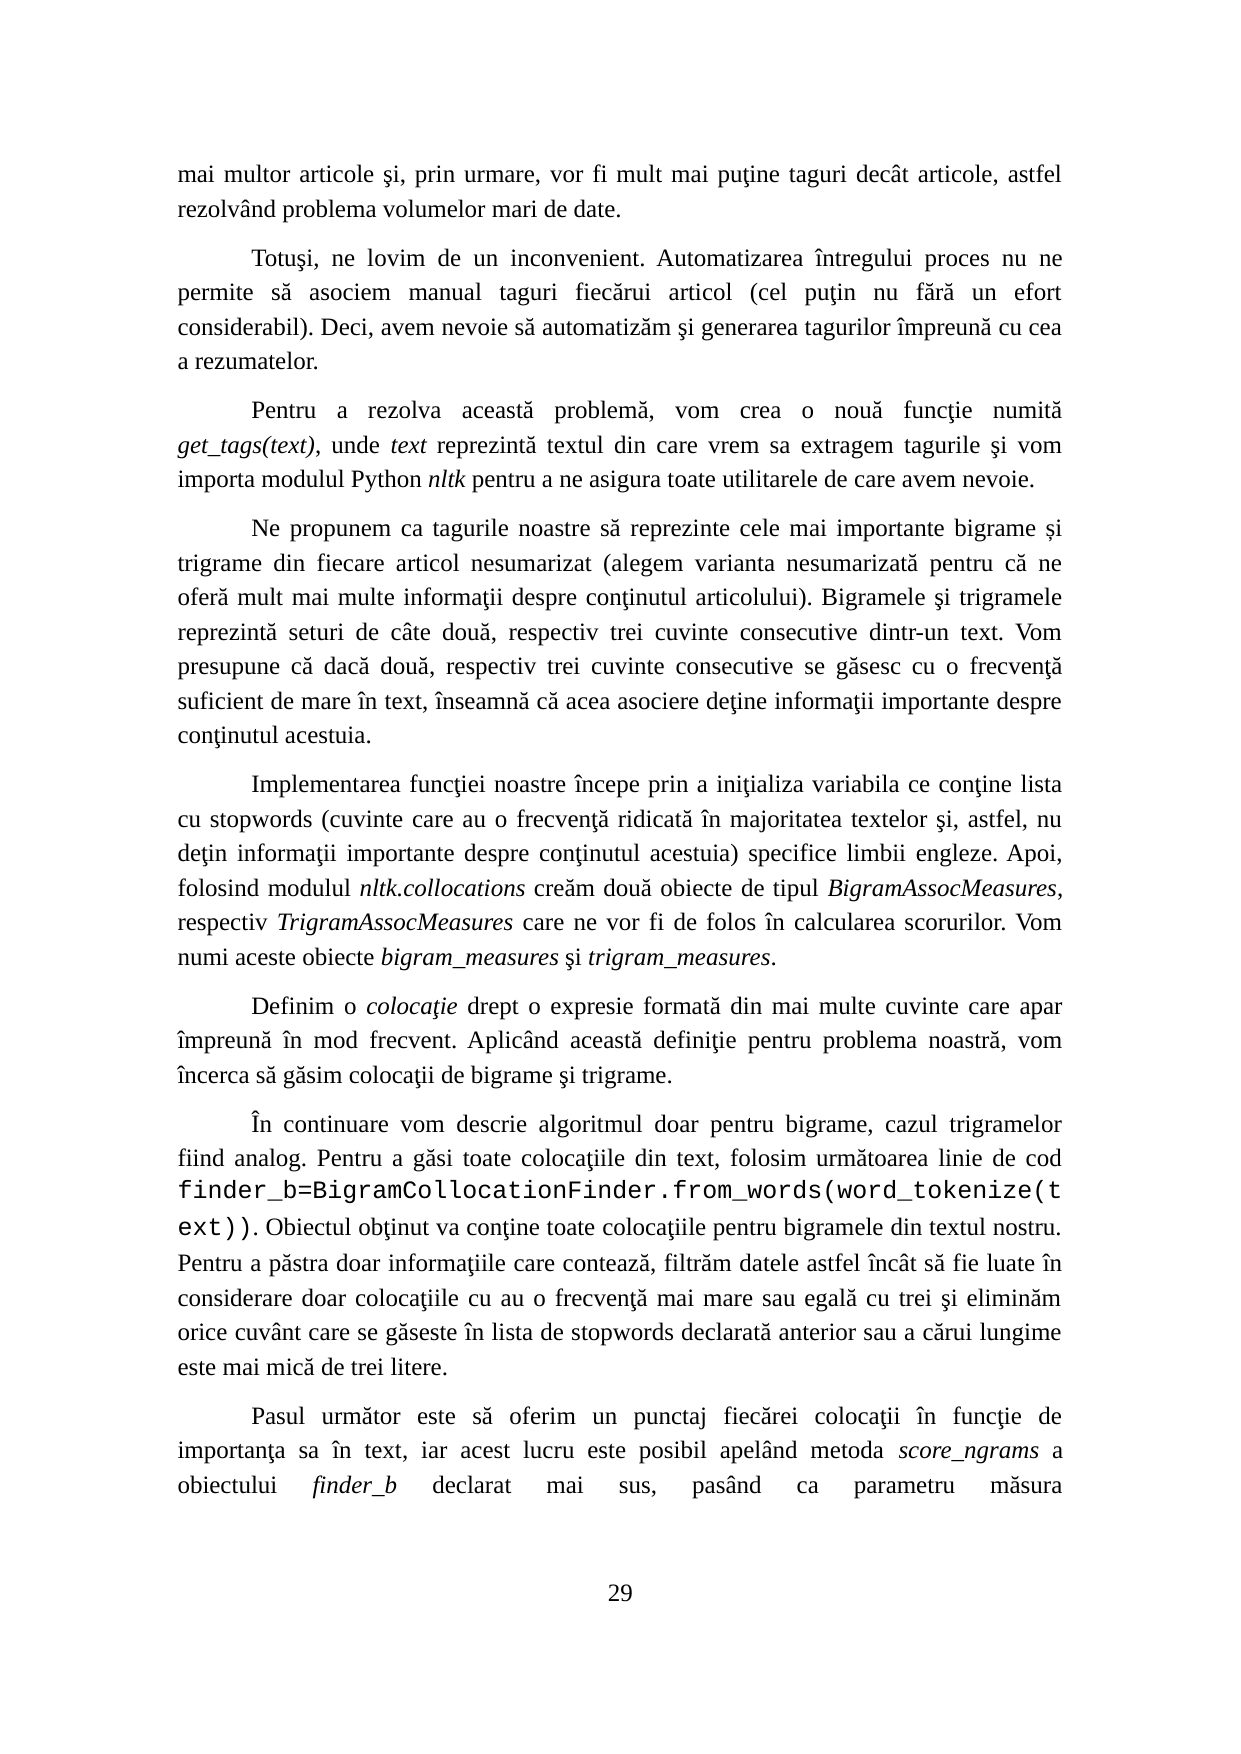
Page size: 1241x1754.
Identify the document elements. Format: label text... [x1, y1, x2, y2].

text Pasul următor este să oferim un punctaj fiecărei colocaţii în funcţie de importanţa sa în text, iar acest lucru este posibil apelând metoda score_ngrams a obiectului finder_b declarat mai sus, pasând ca parametru măsura [177, 1401, 1063, 1499]
text Totuşi, ne lovim de un inconvenient. Automatizarea întregului proces nu ne permite să asociem manual taguri fiecărui articol (cel puţin nu fără un efort considerabil). Deci, avem nevoie să automatizăm şi generarea tagurilor împreună cu cea a rezumatelor. [177, 243, 1063, 375]
text Ne propunem ca tagurile noastre să reprezinte cele mai importante bigrame și trigrame din fiecare articol nesumarizat (alegem varianta nesumarizată pentru că ne oferă mult mai multe informaţii despre conţinutul articolului). Bigramele şi trigramele reprezintă seturi de câte două, respectiv trei cuvinte consecutive dintr-un text. Vom presupune că dacă două, respectiv trei cuvinte consecutive se găsesc cu o frecvenţă suficient de mare în text, înseamnă că acea asociere deţine informaţii importante despre conţinutul acestuia. [177, 513, 1063, 749]
text Definim o colocaţie drept o expresie formată din mai multe cuvinte care apar împreună în mod frecvent. Aplicând această definiţie pentru problema noastră, vom încerca să găsim colocaţii de bigrame şi trigrame. [177, 991, 1063, 1089]
text Implementarea funcţiei noastre începe prin a iniţializa variabila ce conţine lista cu stopwords (cuvinte care au o frecvenţă ridicată în majoritatea textelor şi, astfel, nu deţin informaţii importante despre conţinutul acestuia) specifice limbii engleze. Apoi, folosind modulul nltk.collocations creăm două obiecte de tipul BigramAssocMeasures, respectiv TrigramAssocMeasures care ne vor fi de folos în calcularea scorurilor. Vom numi aceste obiecte bigram_measures şi trigram_measures. [177, 769, 1063, 971]
text mai multor articole şi, prin urmare, vor fi mult mai puţine taguri decât articole, astfel rezolvând problema volumelor mari de date. [177, 159, 1063, 223]
text Pentru a rezolva această problemă, vom crea o nouă funcţie numită get_tags(text), unde text reprezintă textul din care vrem sa extragem tagurile şi vom importa modulul Python nltk pentru a ne asigura toate utilitarele de care avem nevoie. [177, 396, 1063, 493]
text În continuare vom descrie algoritmul doar pentru bigrame, cazul trigramelor fiind analog. Pentru a găsi toate colocaţiile din text, folosim următoarea linie de cod finder_b=BigramCollocationFinder.from_words(word_tokenize(text)). Obiectul obţinut va conţine toate colocaţiile pentru bigramele din textul nostru. Pentru a păstra doar informaţiile care contează, filtrăm datele astfel încât să fie luate în considerare doar colocaţiile cu au o frecvenţă mai mare sau egală cu trei şi eliminăm orice cuvânt care se găseste în lista de stopwords declarată anterior sau a cărui lungime este mai mică de trei litere. [177, 1109, 1063, 1381]
